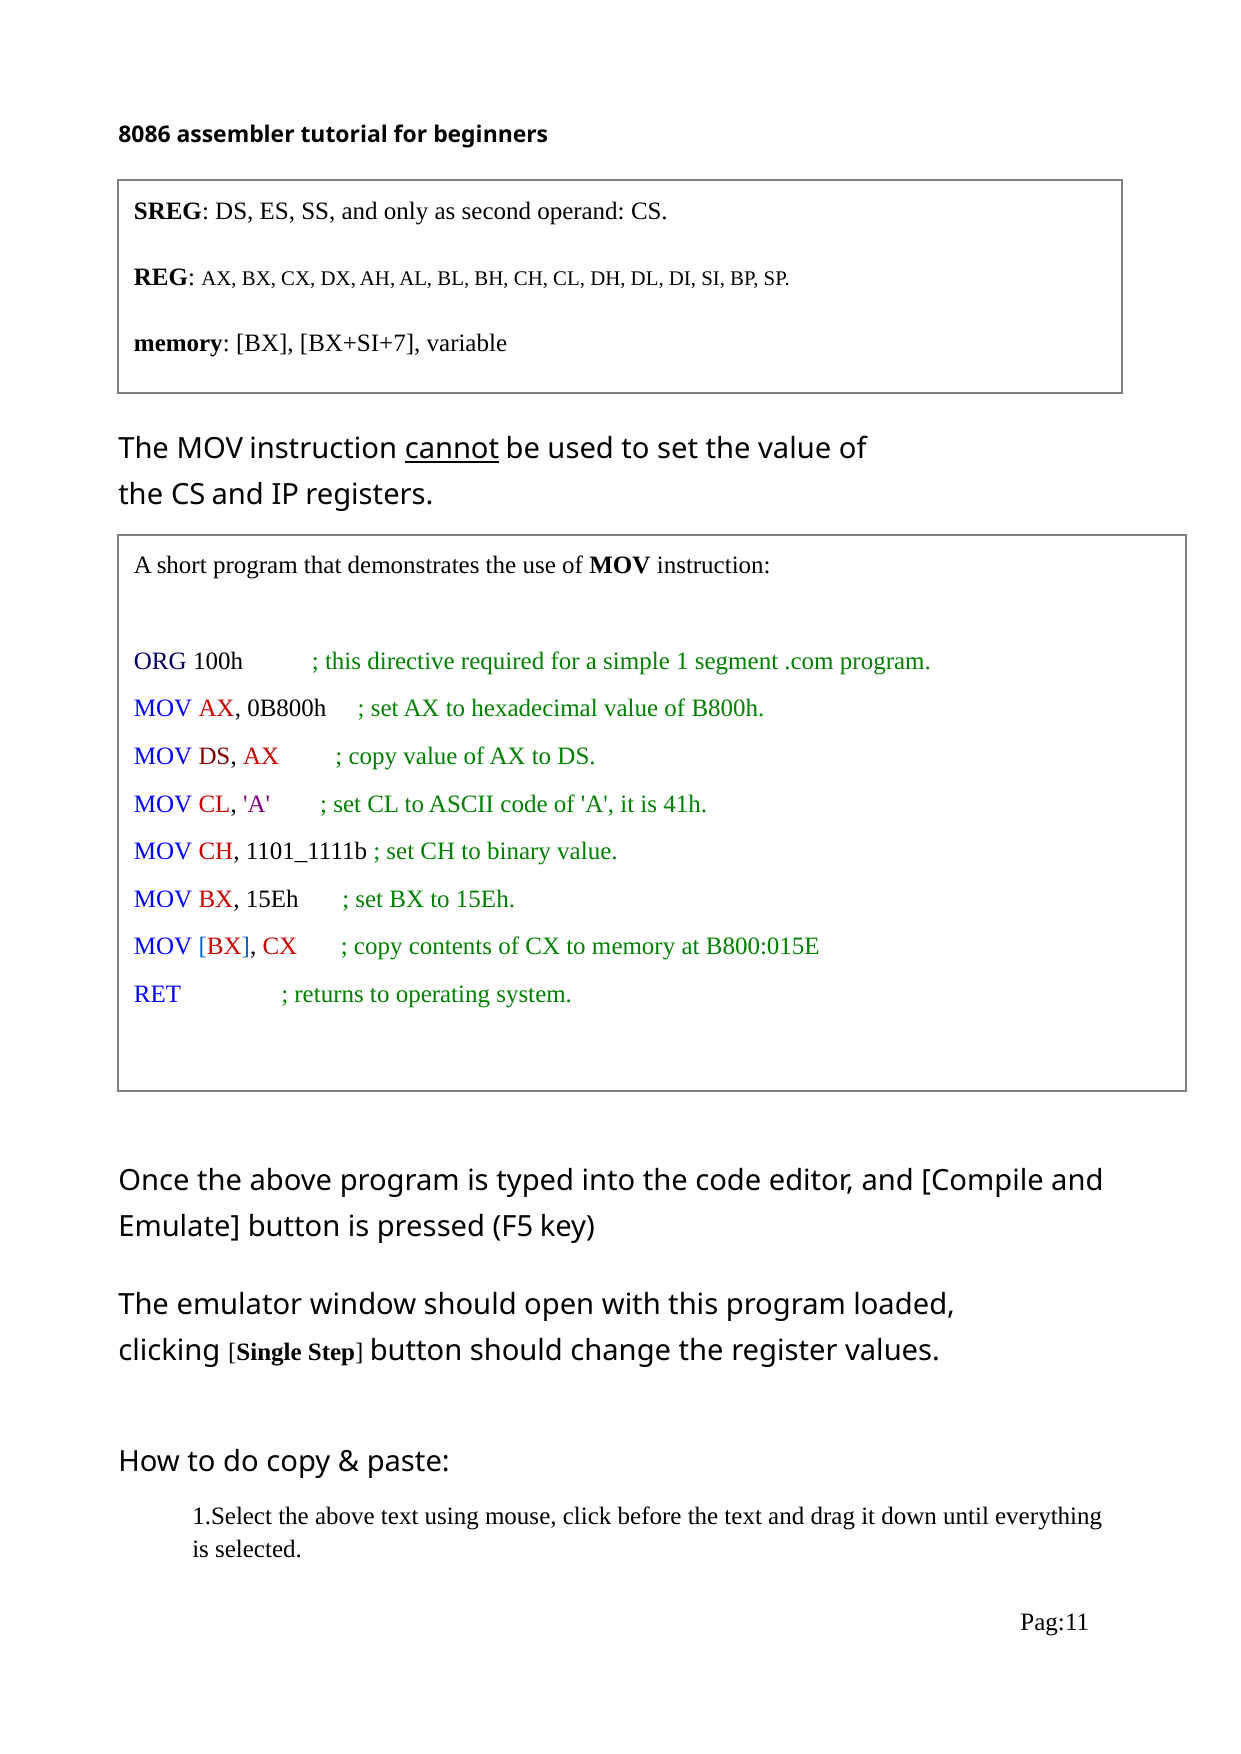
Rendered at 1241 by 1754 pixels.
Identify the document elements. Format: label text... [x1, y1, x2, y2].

table_header SREG: DS, ES, SS, and only as second operand: CS. REG: AX, BX, CX, DX, AH, AL, BL, BH, CH, CL, DH, DL, DI, SI, BP, SP. memory: [BX], [BX+SI+7], variable [119, 181, 1121, 391]
text Once the above program is typed into the code editor, and [Compile and Emulate] button is pressed (F5 key) The emulator window should open with this program loaded, clicking [Single Step] button should change the register values. How to do copy & paste: [118, 1092, 1122, 1480]
list Select the above text using mouse, click before the text and drag it down until everything is selected. [118, 1501, 1122, 1563]
text The MOV instruction cannot be used to set the value of the CS and IP registers. [118, 394, 1122, 513]
table_header A short program that demonstrates the use of MOV instruction: ORG 100h ; this directive required for a simple 1 segment .com program. MOV AX, 0B800h ; set AX to hexadecimal value of B800h. MOV DS, AX ; copy value of AX to DS. MOV CL, 'A' ; set CL to ASCII code of 'A', it is 41h. MOV CH, 1101_1111b ; set CH to binary value. MOV BX, 15Eh ; set BX to 15Eh. MOV [BX], CX ; copy contents of CX to memory at B800:015E RET ; returns to operating system. [119, 536, 1185, 1090]
